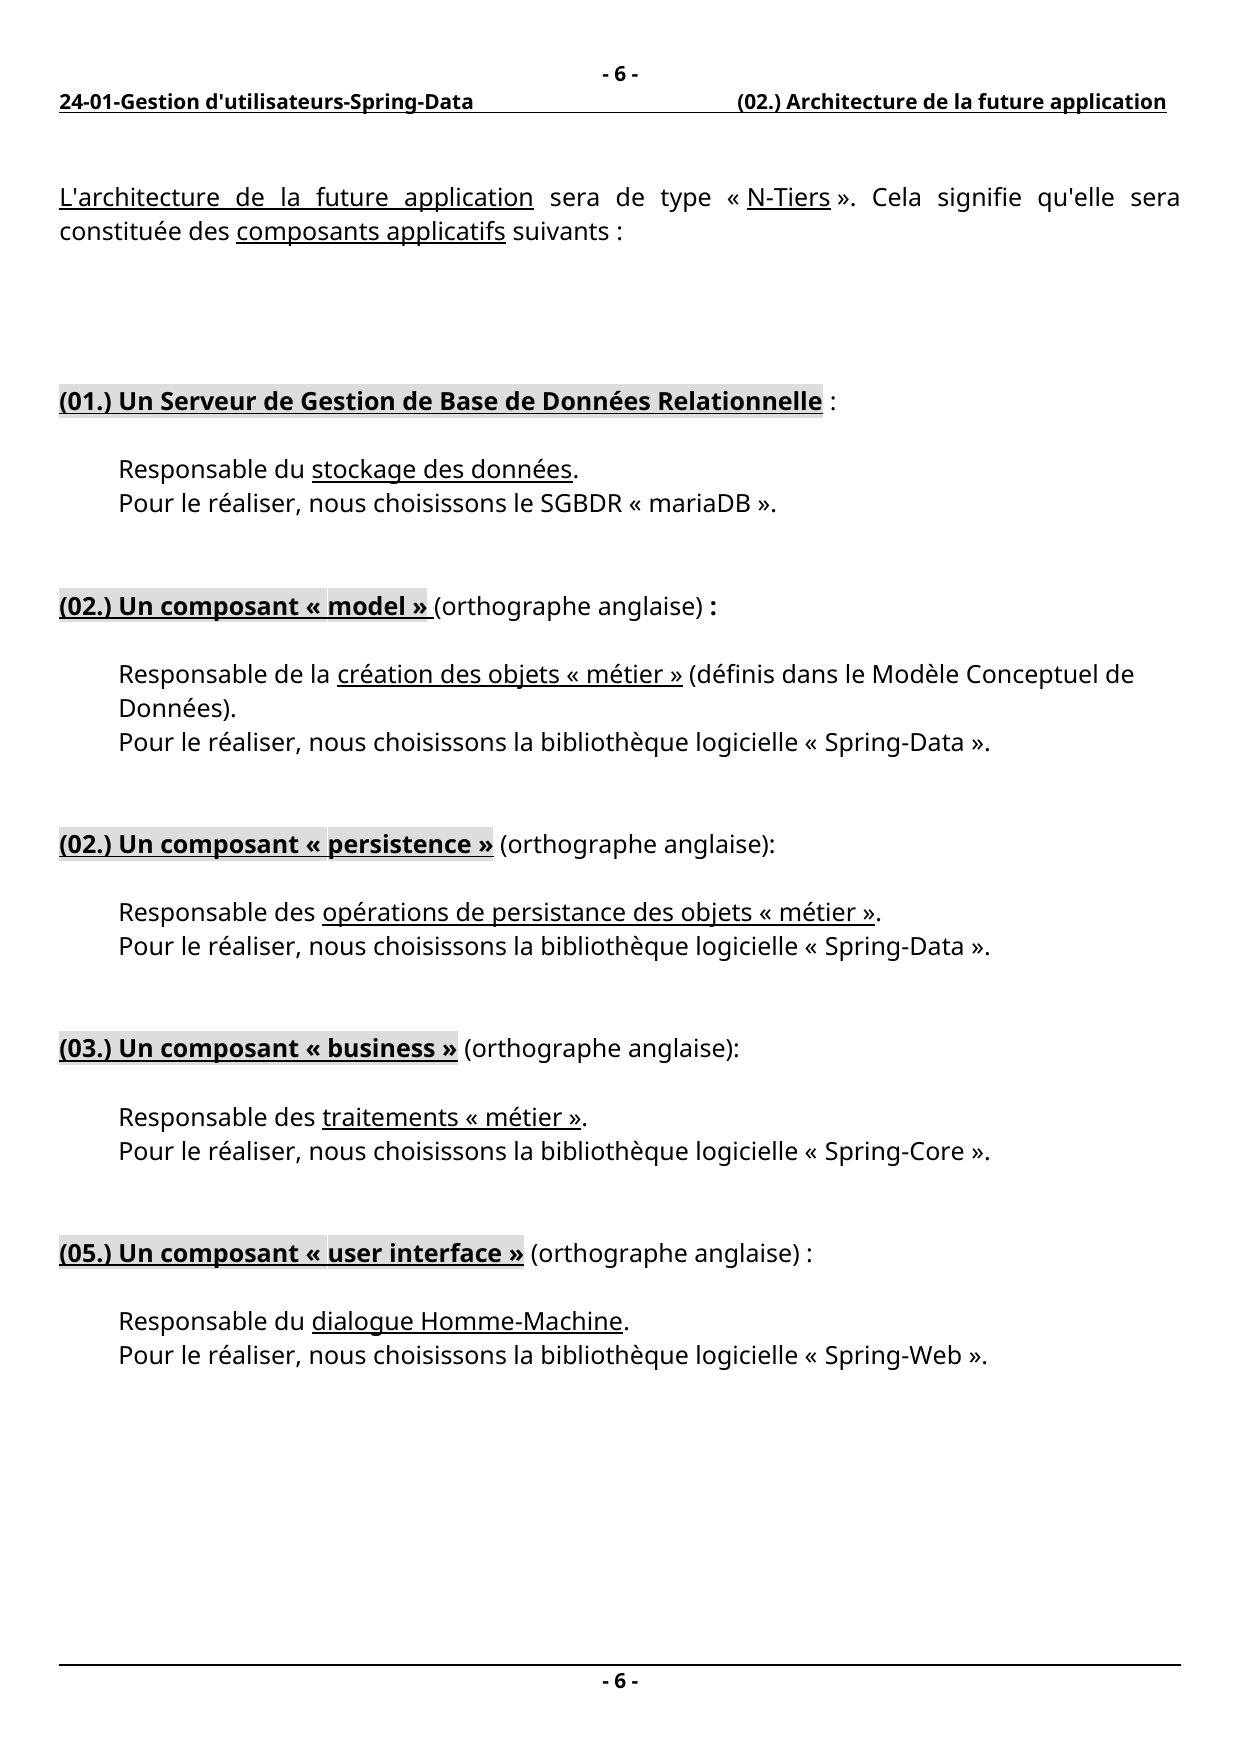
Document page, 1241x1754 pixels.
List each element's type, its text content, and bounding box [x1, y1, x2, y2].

text Pour le réaliser, nous choisissons la bibliothèque logicielle « Spring-Web ». [118, 1338, 1181, 1372]
text Pour le réaliser, nous choisissons le SGBDR « mariaDB ». [118, 486, 1181, 520]
text Pour le réaliser, nous choisissons la bibliothèque logicielle « Spring-Data ». [118, 724, 1181, 758]
list (05.) Un composant « user interface » (orthographe anglaise) : [59, 1235, 1181, 1269]
text Pour le réaliser, nous choisissons la bibliothèque logicielle « Spring-Data ». [118, 929, 1181, 963]
list (01.) Un Serveur de Gestion de Base de Données Relationnelle : [59, 384, 1181, 418]
text Responsable du dialogue Homme-Machine. [118, 1303, 1181, 1338]
text Responsable des traitements « métier ». [118, 1099, 1181, 1133]
list (02.) Un composant « model » (orthographe anglaise) : [59, 588, 1181, 622]
text Pour le réaliser, nous choisissons la bibliothèque logicielle « Spring-Core ». [118, 1133, 1181, 1167]
text Responsable de la création des objets « métier » (définis dans le Modèle Conceptuel de Données). [118, 656, 1181, 724]
text Responsable des opérations de persistance des objets « métier ». [118, 895, 1181, 929]
text L'architecture de la future application sera de type « N-Tiers ». Cela signifie qu'elle sera constituée des composants applicatifs suivants : [59, 179, 1181, 248]
list (03.) Un composant « business » (orthographe anglaise): [59, 1031, 1181, 1065]
text Responsable du stockage des données. [118, 452, 1181, 486]
list (02.) Un composant « persistence » (orthographe anglaise): [59, 827, 1181, 861]
